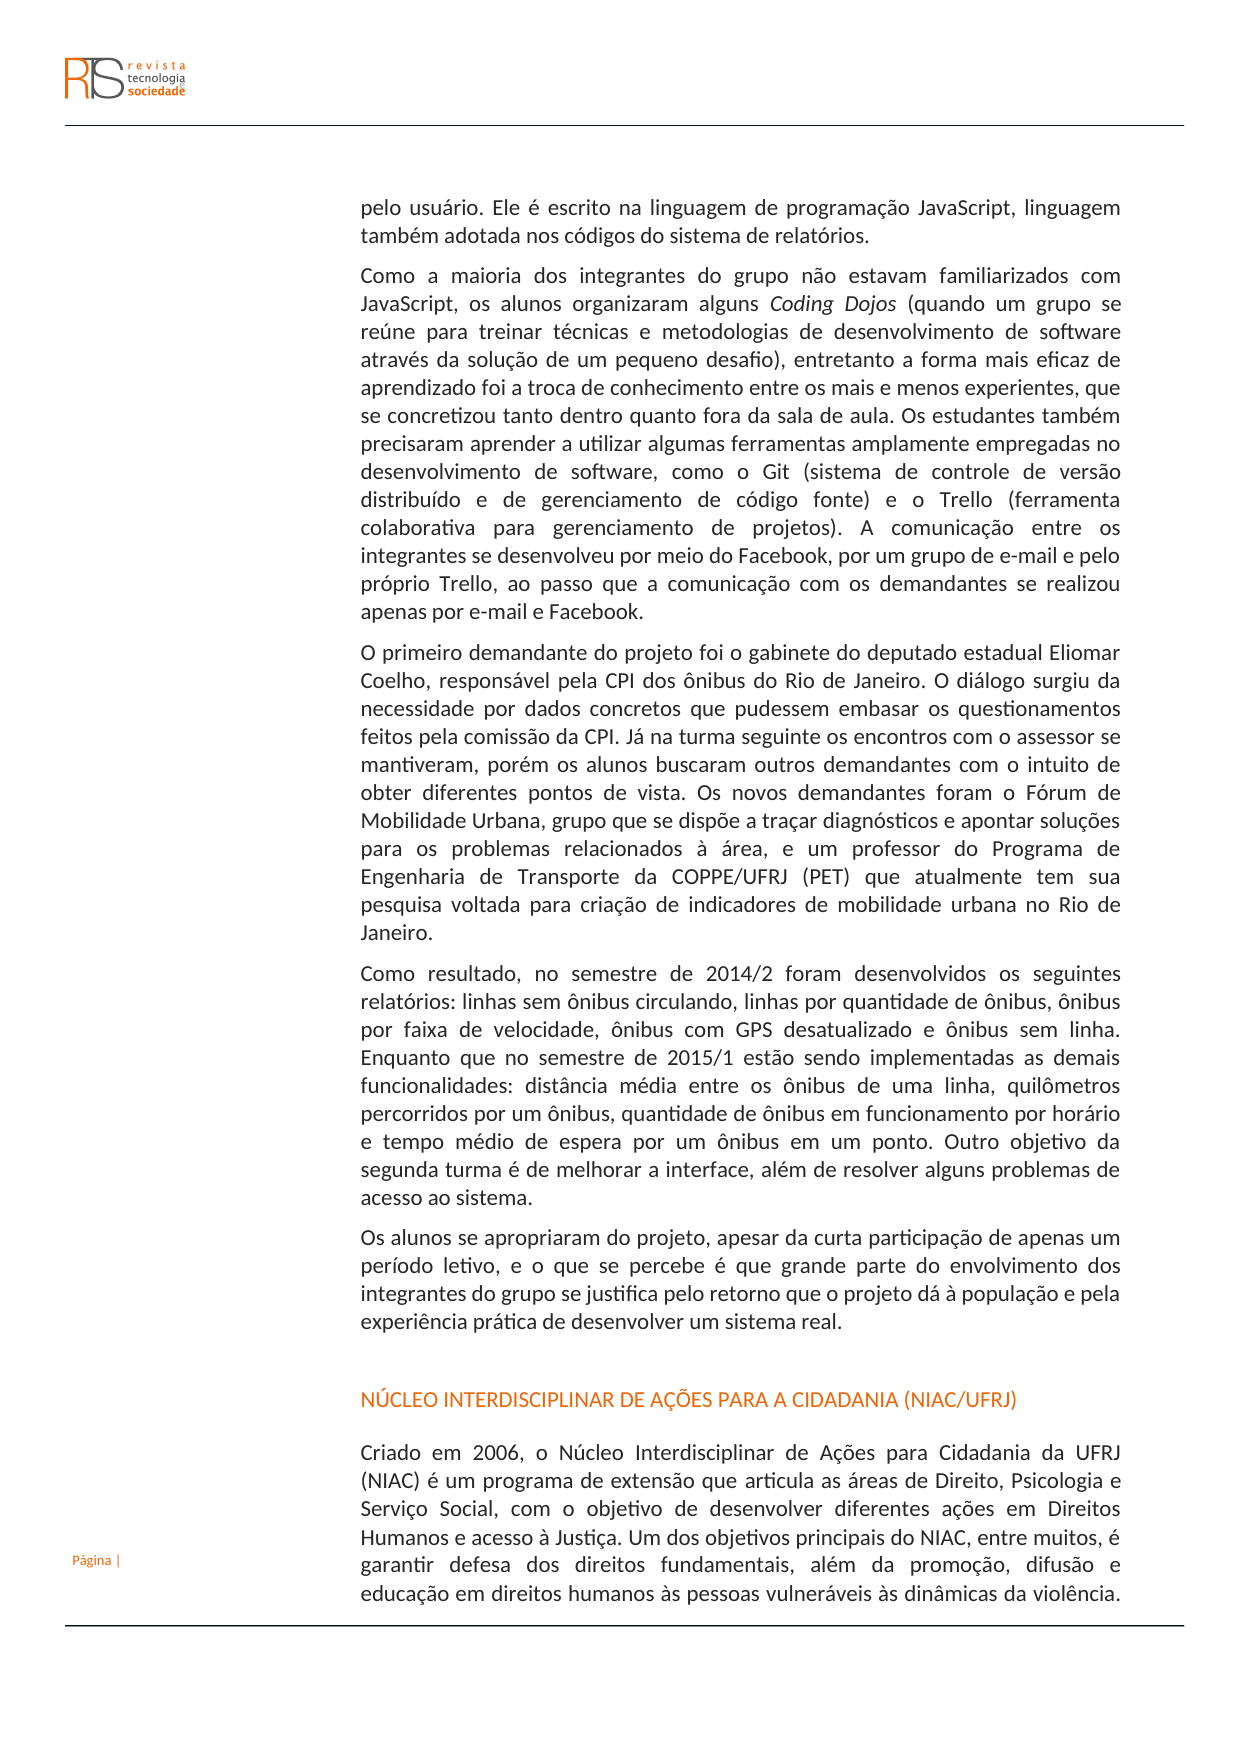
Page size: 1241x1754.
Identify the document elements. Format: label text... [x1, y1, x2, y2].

text pelo usuário. Ele é escrito na linguagem de programação JavaScript, linguagem também adotada nos códigos do sistema de relatórios. [360, 193, 1122, 249]
text Como a maioria dos integrantes do grupo não estavam familiarizados com JavaScript, os alunos organizaram alguns Coding Dojos (quando um grupo se reúne para treinar técnicas e metodologias de desenvolvimento de software através da solução de um pequeno desafio), entretanto a forma mais eficaz de aprendizado foi a troca de conhecimento entre os mais e menos experientes, que se concretizou tanto dentro quanto fora da sala de aula. Os estudantes também precisaram aprender a utilizar algumas ferramentas amplamente empregadas no desenvolvimento de software, como o Git (sistema de controle de versão distribuído e de gerenciamento de código fonte) e o Trello (ferramenta colaborativa para gerenciamento de projetos). A comunicação entre os integrantes se desenvolveu por meio do Facebook, por um grupo de e-mail e pelo próprio Trello, ao passo que a comunicação com os demandantes se realizou apenas por e-mail e Facebook. [360, 261, 1122, 626]
picture [65, 0, 1241, 129]
picture [65, 1625, 1241, 1630]
text Como resultado, no semestre de 2014/2 foram desenvolvidos os seguintes relatórios: linhas sem ônibus circulando, linhas por quantidade de ônibus, ônibus por faixa de velocidade, ônibus com GPS desatualizado e ônibus sem linha. Enquanto que no semestre de 2015/1 estão sendo implementadas as demais funcionalidades: distância média entre os ônibus de uma linha, quilômetros percorridos por um ônibus, quantidade de ônibus em funcionamento por horário e tempo médio de espera por um ônibus em um ponto. Outro objetivo da segunda turma é de melhorar a interface, além de resolver alguns problemas de acesso ao sistema. [360, 959, 1122, 1211]
text Núcleo Interdisciplinar de Ações para a Cidadania (NIAC/UFRJ) [360, 1386, 1122, 1413]
text Os alunos se apropriaram do projeto, apesar da curta participação de apenas um período letivo, e o que se percebe é que grande parte do envolvimento dos integrantes do grupo se justifica pelo retorno que o projeto dá à população e pela experiência prática de desenvolver um sistema real. [360, 1223, 1122, 1336]
text O primeiro demandante do projeto foi o gabinete do deputado estadual Eliomar Coelho, responsável pela CPI dos ônibus do Rio de Janeiro. O diálogo surgiu da necessidade por dados concretos que pudessem embasar os questionamentos feitos pela comissão da CPI. Já na turma seguinte os encontros com o assessor se mantiveram, porém os alunos buscaram outros demandantes com o intuito de obter diferentes pontos de vista. Os novos demandantes foram o Fórum de Mobilidade Urbana, grupo que se dispõe a traçar diagnósticos e apontar soluções para os problemas relacionados à área, e um professor do Programa de Engenharia de Transporte da COPPE/UFRJ (PET) que atualmente tem sua pesquisa voltada para criação de indicadores de mobilidade urbana no Rio de Janeiro. [360, 638, 1122, 946]
text Criado em 2006, o Núcleo Interdisciplinar de Ações para Cidadania da UFRJ (NIAC) é um programa de extensão que articula as áreas de Direito, Psicologia e Serviço Social, com o objetivo de desenvolver diferentes ações em Direitos Humanos e acesso à Justiça. Um dos objetivos principais do NIAC, entre muitos, é garantir defesa dos direitos fundamentais, além da promoção, difusão e educação em direitos humanos às pessoas vulneráveis às dinâmicas da violência. [360, 1438, 1122, 1607]
